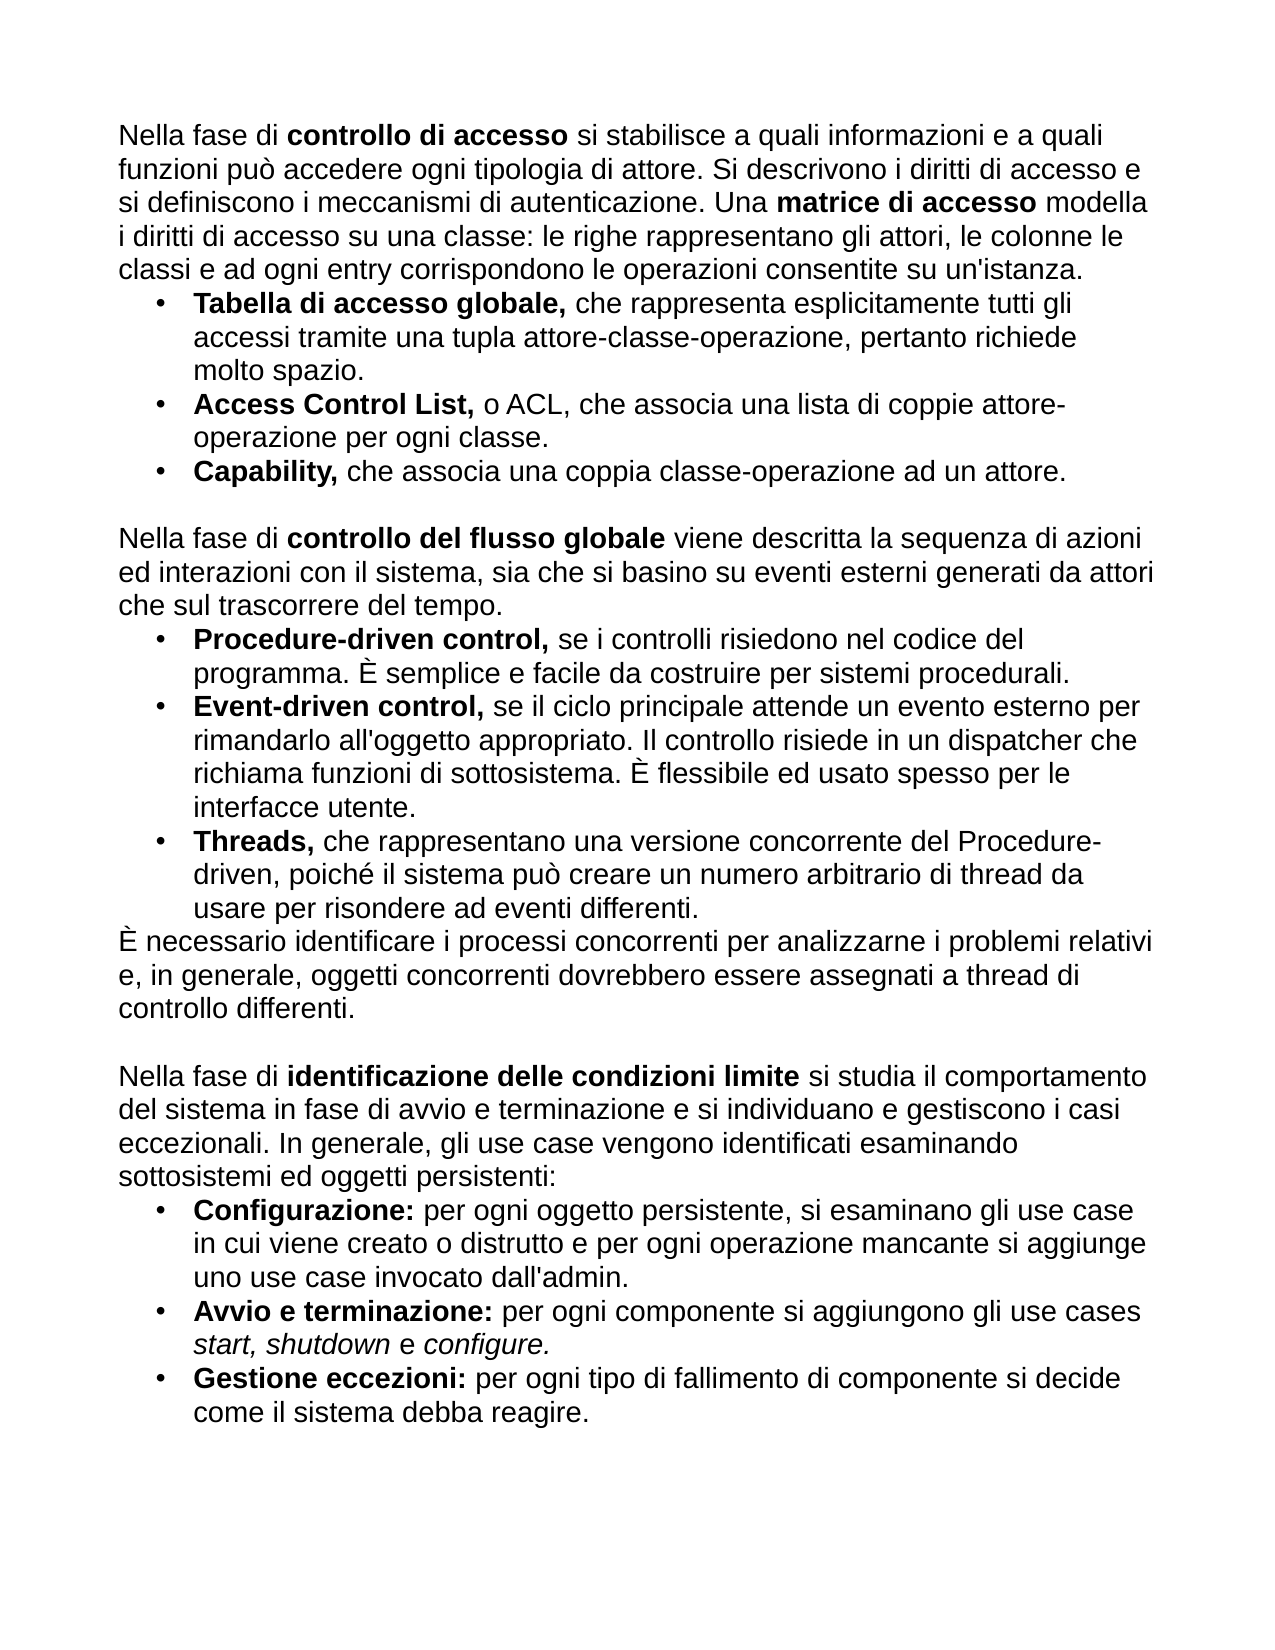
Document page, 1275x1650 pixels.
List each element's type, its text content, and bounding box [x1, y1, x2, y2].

list Configurazione: per ogni oggetto persistente, si esaminano gli use case in cui viene creato o distrutto e per ogni operazione mancante si aggiunge uno use case invocato dall'admin. [156, 1193, 1157, 1293]
list Threads, che rappresentano una versione concorrente del Procedure-driven, poiché il sistema può creare un numero arbitrario di thread da usare per risondere ad eventi differenti. [156, 823, 1157, 924]
text È necessario identificare i processi concorrenti per analizzarne i problemi relativi e, in generale, oggetti concorrenti dovrebbero essere assegnati a thread di controllo differenti. [118, 924, 1157, 1025]
text Nella fase di identificazione delle condizioni limite si studia il comportamento del sistema in fase di avvio e terminazione e si individuano e gestiscono i casi eccezionali. In generale, gli use case vengono identificati esaminando sottosistemi ed oggetti persistenti: [118, 1058, 1157, 1193]
text Nella fase di controllo di accesso si stabilisce a quali informazioni e a quali funzioni può accedere ogni tipologia di attore. Si descrivono i diritti di accesso e si definiscono i meccanismi di autenticazione. Una matrice di accesso modella i diritti di accesso su una classe: le righe rappresentano gli attori, le colonne le classi e ad ogni entry corrispondono le operazioni consentite su un'istanza. [118, 118, 1157, 286]
list Event-driven control, se il ciclo principale attende un evento esterno per rimandarlo all'oggetto appropriato. Il controllo risiede in un dispatcher che richiama funzioni di sottosistema. È flessibile ed usato spesso per le interfacce utente. [156, 689, 1157, 823]
list Access Control List, o ACL, che associa una lista di coppie attore-operazione per ogni classe. [156, 387, 1157, 454]
list Tabella di accesso globale, che rappresenta esplicitamente tutti gli accessi tramite una tupla attore-classe-operazione, pertanto richiede molto spazio. [156, 286, 1157, 387]
text Nella fase di controllo del flusso globale viene descritta la sequenza di azioni ed interazioni con il sistema, sia che si basino su eventi esterni generati da attori che sul trascorrere del tempo. [118, 521, 1157, 622]
list Avvio e terminazione: per ogni componente si aggiungono gli use cases start, shutdown e configure. [156, 1293, 1157, 1361]
list Procedure-driven control, se i controlli risiedono nel codice del programma. È semplice e facile da costruire per sistemi procedurali. [156, 622, 1157, 689]
list Gestione eccezioni: per ogni tipo di fallimento di componente si decide come il sistema debba reagire. [156, 1361, 1157, 1428]
list Capability, che associa una coppia classe-operazione ad un attore. [156, 454, 1157, 488]
